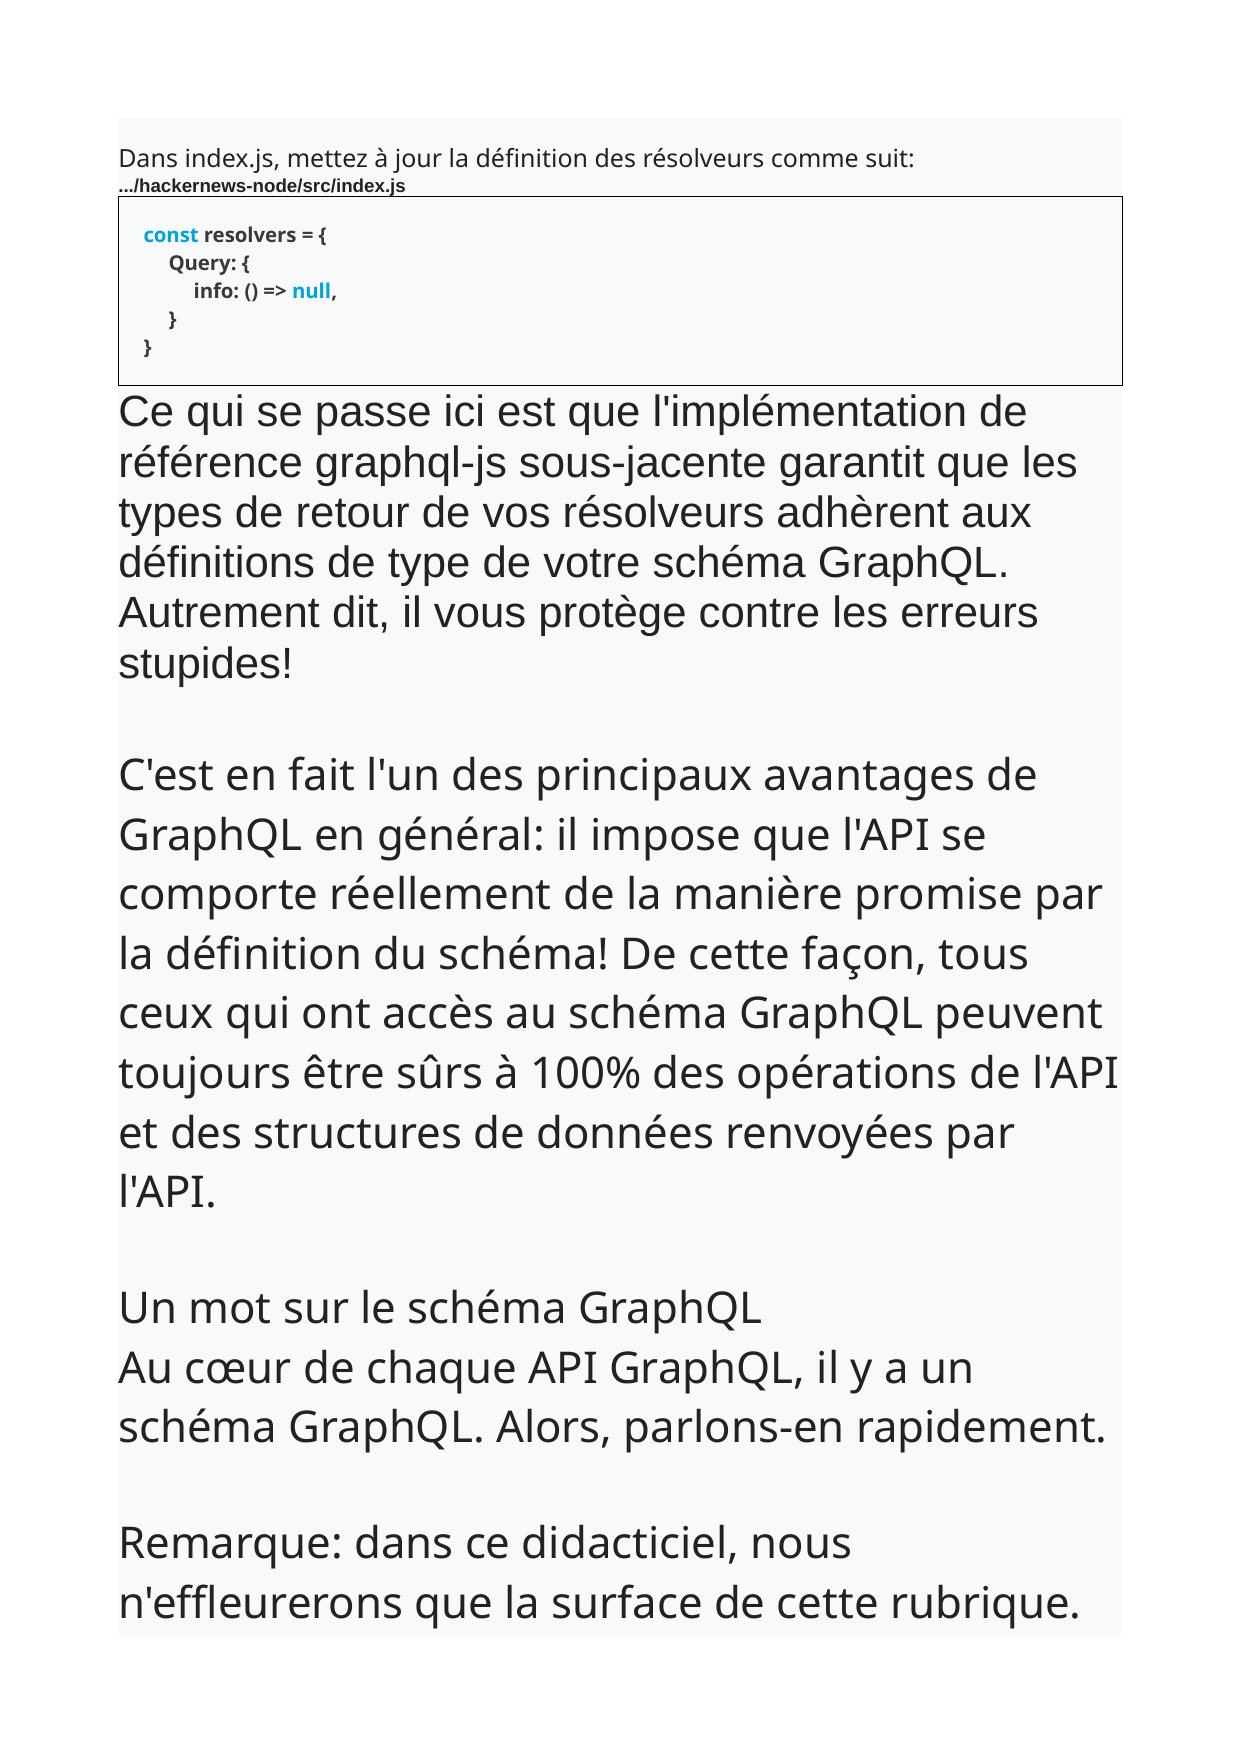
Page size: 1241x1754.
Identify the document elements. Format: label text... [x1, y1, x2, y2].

text Au cœur de chaque API GraphQL, il y a un schéma GraphQL. Alors, parlons-en rapidement. [118, 1336, 1122, 1455]
text const resolvers = { [119, 197, 1122, 224]
text Un mot sur le schéma GraphQL [118, 1277, 1122, 1336]
text C'est en fait l'un des principaux avantages de GraphQL en général: il impose que l'API se comporte réellement de la manière promise par la définition du schéma! De cette façon, tous ceux qui ont accès au schéma GraphQL peuvent toujours être sûrs à 100% des opérations de l'API et des structures de données renvoyées par l'API. [118, 744, 1122, 1220]
text Ce qui se passe ici est que l'implémentation de référence graphql-js sous-jacente garantit que les types de retour de vos résolveurs adhèrent aux définitions de type de votre schéma GraphQL. Autrement dit, il vous protège contre les erreurs stupides! [118, 386, 1122, 687]
text Remarque: dans ce didacticiel, nous n'effleurerons que la surface de cette rubrique. [118, 1512, 1122, 1631]
text Query: { [119, 224, 1122, 252]
text .../hackernews-node/src/index.js [118, 174, 1122, 196]
text Dans index.js, mettez à jour la définition des résolveurs comme suit: [118, 118, 1122, 174]
text } [119, 280, 1122, 308]
text info: () => null, [119, 252, 1122, 280]
text } [119, 308, 1122, 385]
